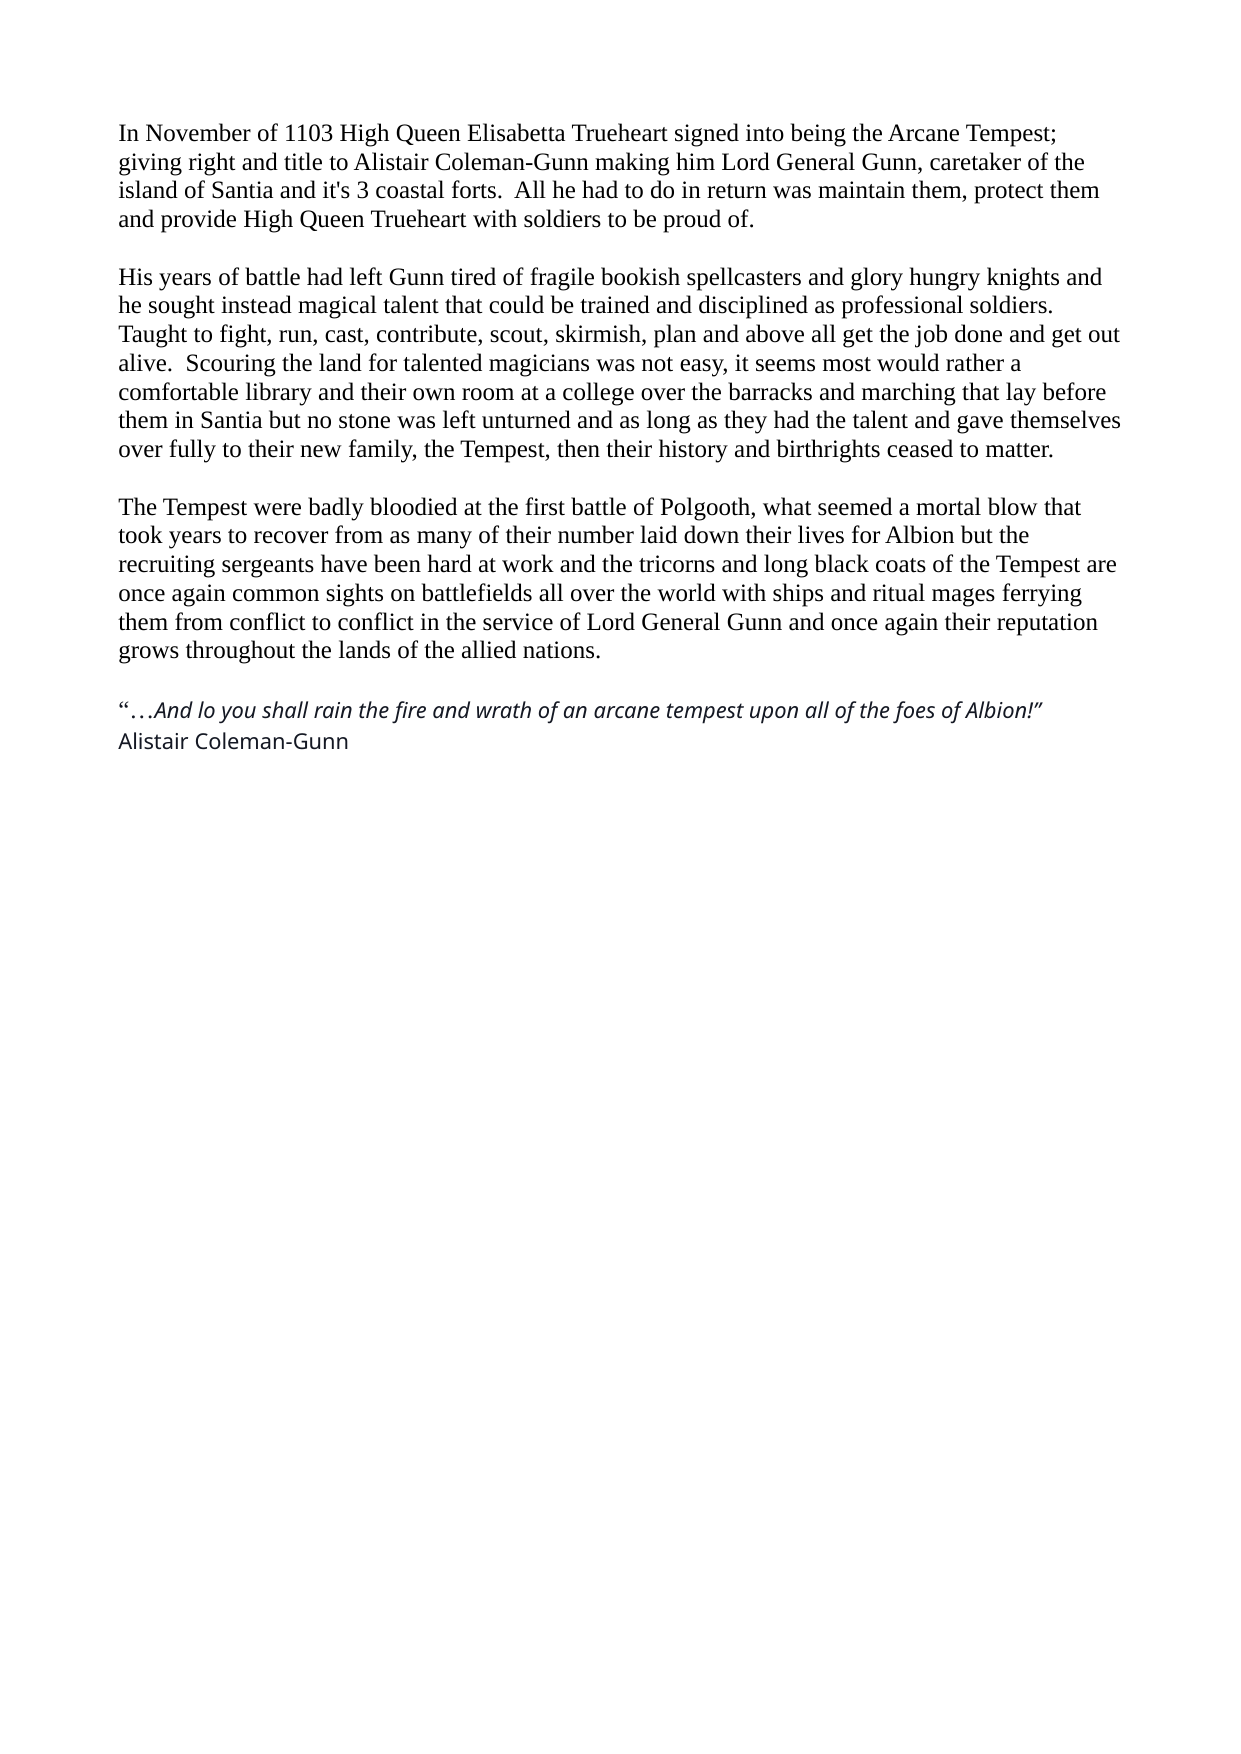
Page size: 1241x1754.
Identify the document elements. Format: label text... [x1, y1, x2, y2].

text In November of 1103 High Queen Elisabetta Trueheart signed into being the Arcane Tempest; giving right and title to Alistair Coleman-Gunn making him Lord General Gunn, caretaker of the island of Santia and it's 3 coastal forts. All he had to do in return was maintain them, protect them and provide High Queen Trueheart with soldiers to be proud of. [118, 118, 1122, 233]
text The Tempest were badly bloodied at the first battle of Polgooth, what seemed a mortal blow that took years to recover from as many of their number laid down their lives for Albion but the recruiting sergeants have been hard at work and the tricorns and long black coats of the Tempest are once again common sights on battlefields all over the world with ships and ritual mages ferrying them from conflict to conflict in the service of Lord General Gunn and once again their reputation grows throughout the lands of the allied nations. [118, 492, 1122, 664]
text Alistair Coleman-Gunn [118, 724, 1122, 756]
text “…And lo you shall rain the fire and wrath of an arcane tempest upon all of the foes of Albion!” [118, 693, 1122, 724]
text His years of battle had left Gunn tired of fragile bookish spellcasters and glory hungry knights and he sought instead magical talent that could be trained and disciplined as professional soldiers. Taught to fight, run, cast, contribute, scout, skirmish, plan and above all get the job done and get out alive. Scouring the land for talented magicians was not easy, it seems most would rather a comfortable library and their own room at a college over the barracks and marching that lay before them in Santia but no stone was left unturned and as long as they had the talent and gave themselves over fully to their new family, the Tempest, then their history and birthrights ceased to matter. [118, 262, 1122, 463]
